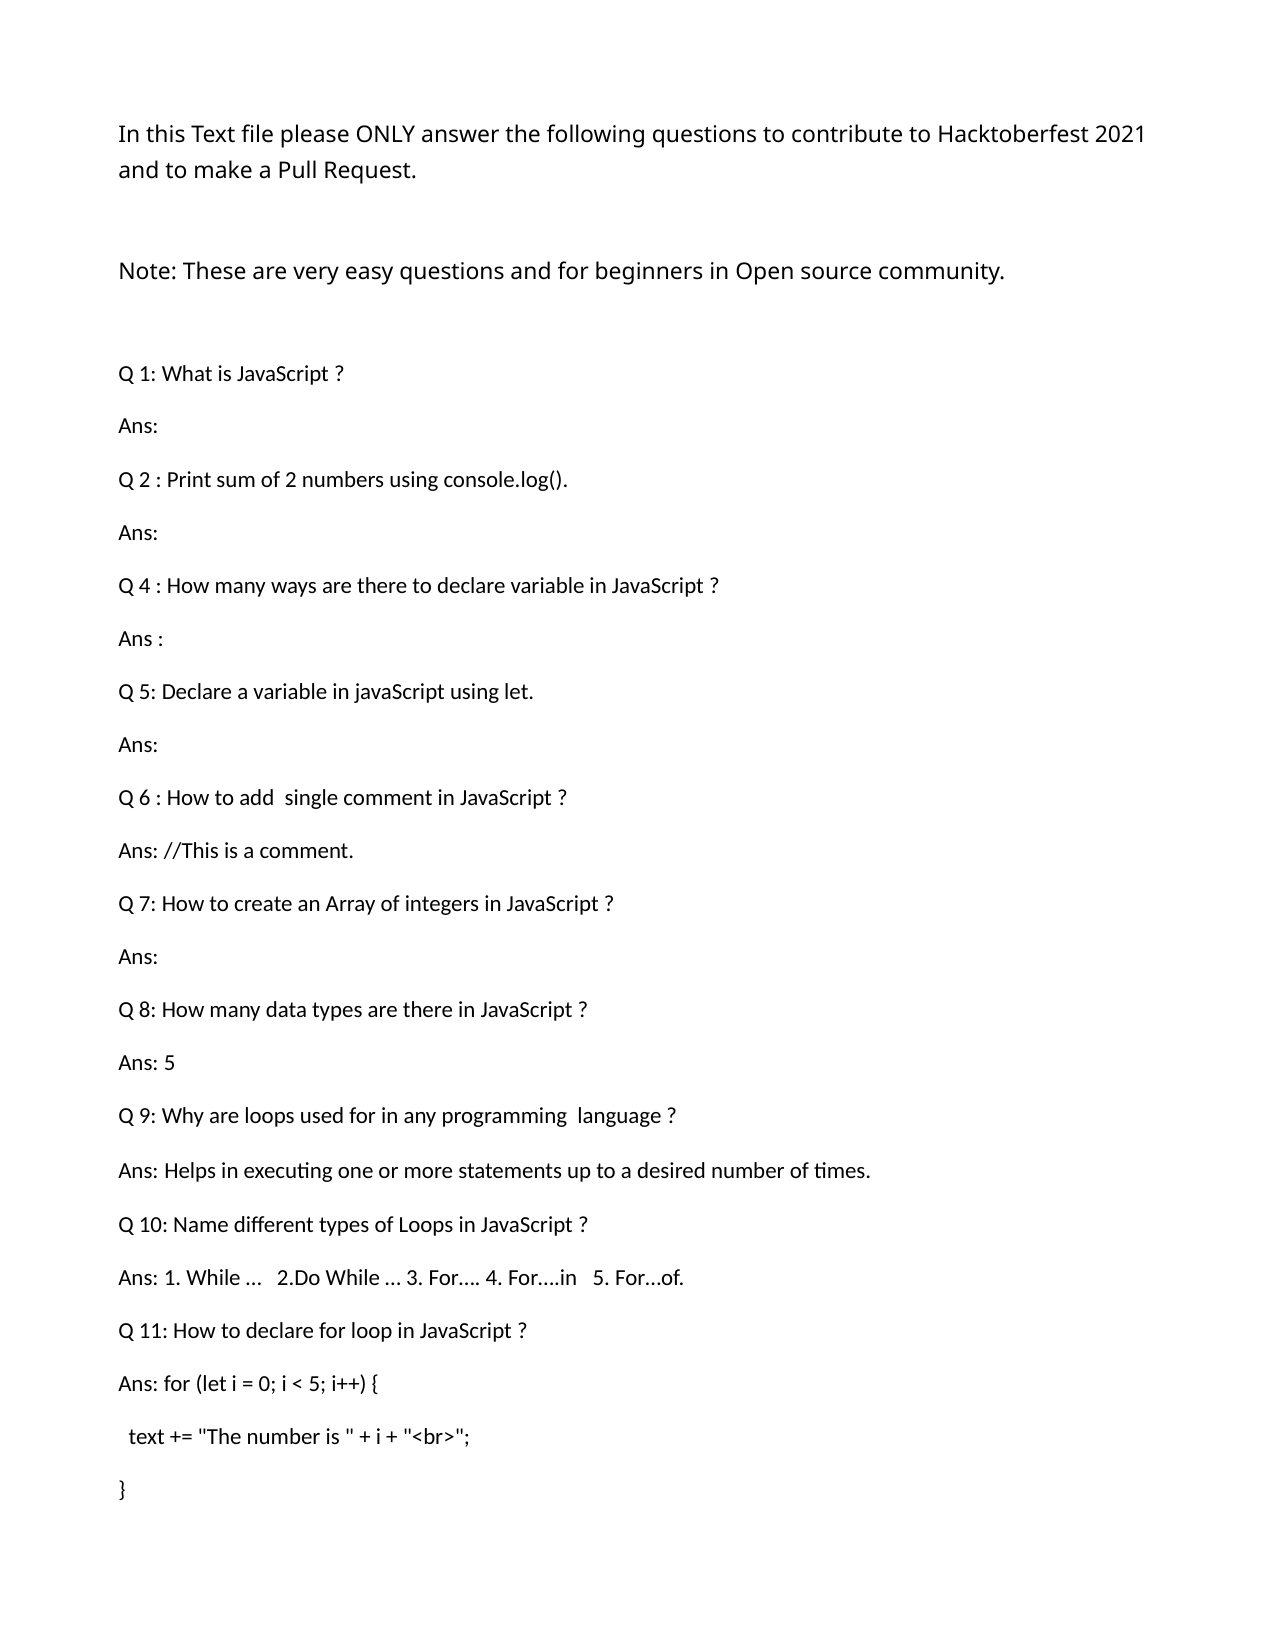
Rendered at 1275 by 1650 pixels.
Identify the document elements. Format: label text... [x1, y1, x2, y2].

text Q 8: How many data types are there in JavaScript ? [118, 995, 1157, 1023]
text In this Text file please ONLY answer the following questions to contribute to Hacktoberfest 2021 and to make a Pull Request. [118, 118, 1157, 185]
text Q 2 : Print sum of 2 numbers using console.log(). [118, 465, 1157, 493]
text Q 10: Name different types of Loops in JavaScript ? [118, 1210, 1157, 1238]
text Ans: 1. While … 2.Do While … 3. For…. 4. For….in 5. For…of. [118, 1263, 1157, 1291]
text Ans: [118, 942, 1157, 970]
text Ans: [118, 518, 1157, 546]
text Ans : [118, 624, 1157, 652]
text Q 9: Why are loops used for in any programming language ? [118, 1101, 1157, 1129]
text Q 4 : How many ways are there to declare variable in JavaScript ? [118, 571, 1157, 599]
text Note: These are very easy questions and for beginners in Open source community. [118, 255, 1157, 286]
text Ans: [118, 730, 1157, 758]
text Q 1: What is JavaScript ? [118, 359, 1157, 387]
text Q 5: Declare a variable in javaScript using let. [118, 677, 1157, 705]
text Ans: [118, 412, 1157, 440]
text Ans: Helps in executing one or more statements up to a desired number of times. [118, 1154, 1157, 1184]
text Q 11: How to declare for loop in JavaScript ? [118, 1316, 1157, 1344]
text Ans: //This is a comment. [118, 836, 1157, 864]
text text += "The number is " + i + "<br>"; [118, 1422, 1157, 1450]
text Q 6 : How to add single comment in JavaScript ? [118, 783, 1157, 811]
text } [118, 1475, 1157, 1503]
text Ans: for (let i = 0; i < 5; i++) { [118, 1369, 1157, 1397]
text Q 7: How to create an Array of integers in JavaScript ? [118, 889, 1157, 917]
text Ans: 5 [118, 1048, 1157, 1076]
